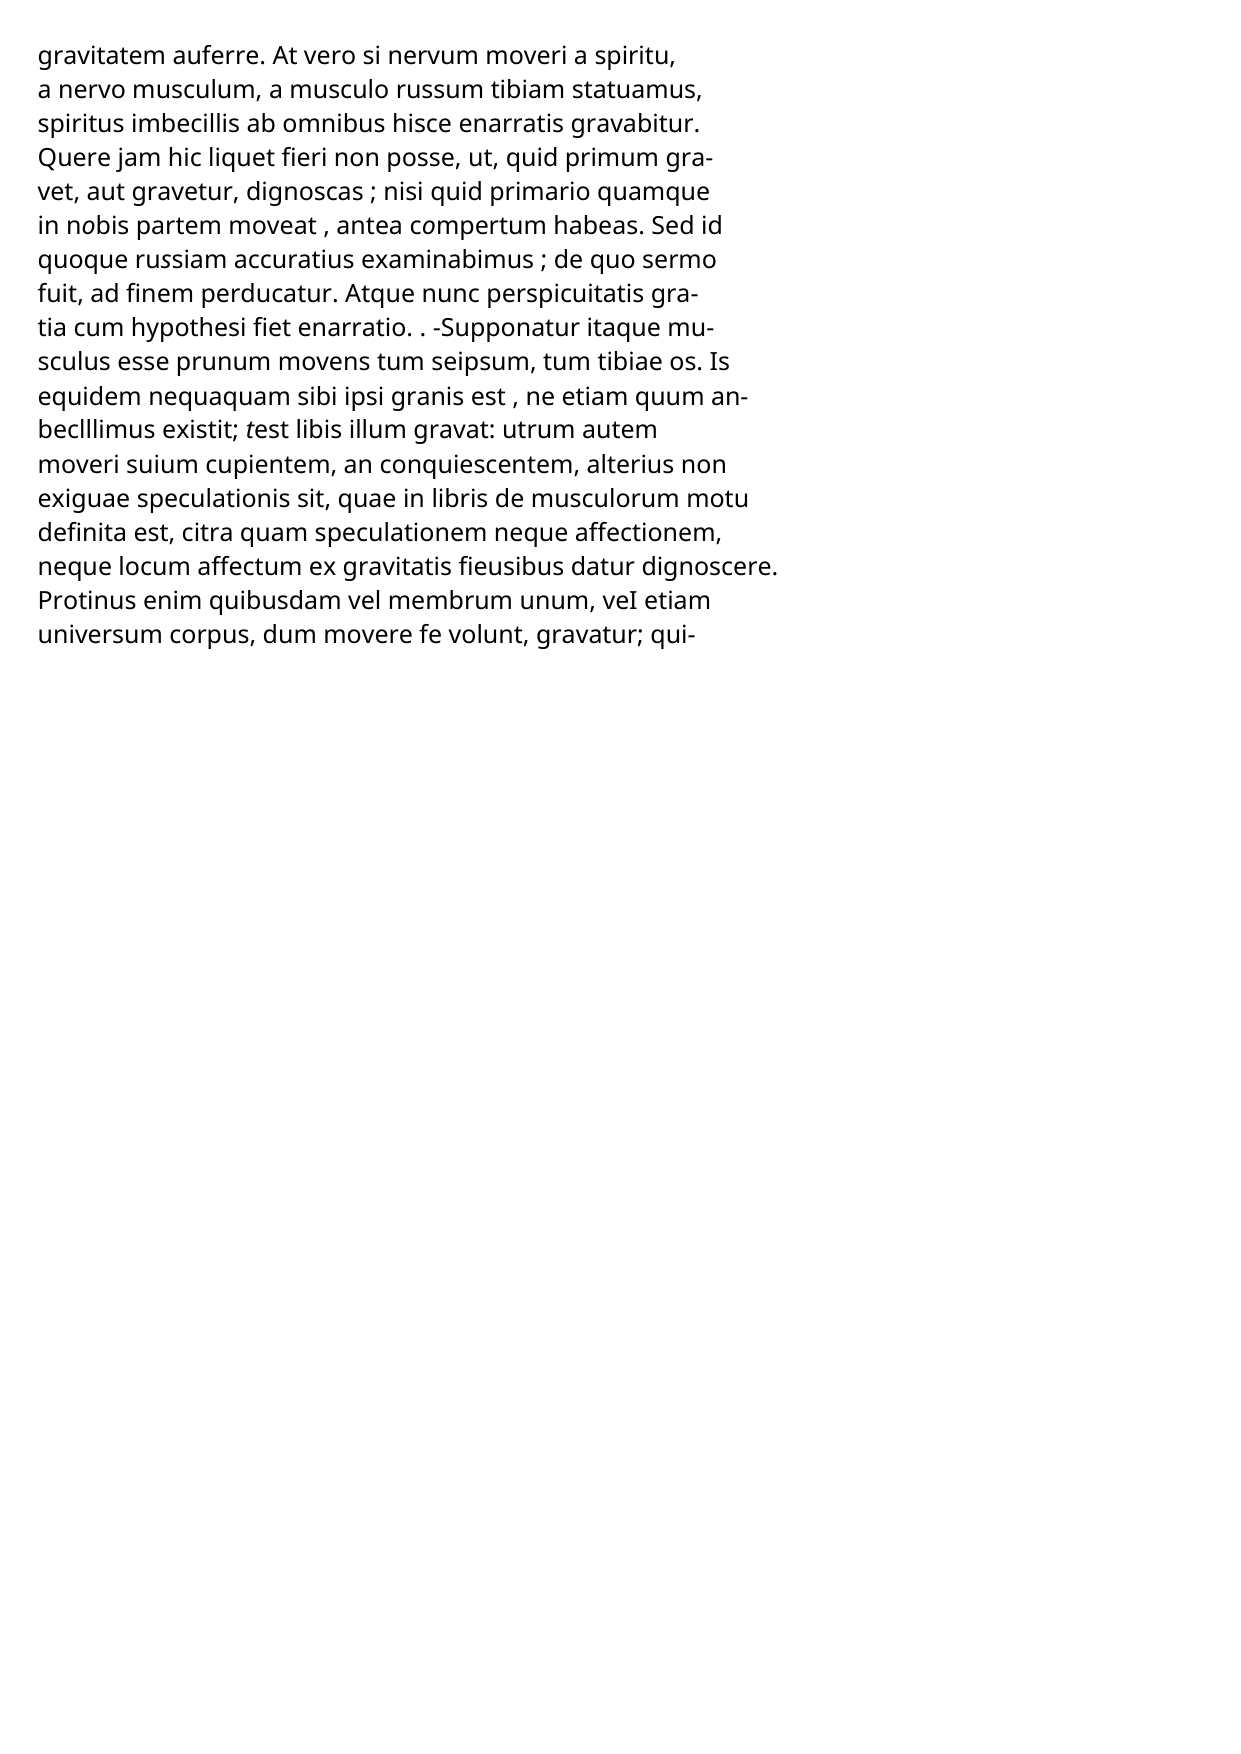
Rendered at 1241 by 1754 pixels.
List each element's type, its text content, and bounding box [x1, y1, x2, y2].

text gravitatem auferre. At vero si nervum moveri a spiritu, a nervo musculum, a musculo russum tibiam statuamus, spiritus imbecillis ab omnibus hisce enarratis gravabitur. Quere jam hic liquet fieri non posse, ut, quid primum gra- vet, aut gravetur, dignoscas ; nisi quid primario quamque in nobis partem moveat , antea compertum habeas. Sed id quoque russiam accuratius examinabimus ; de quo sermo fuit, ad finem perducatur. Atque nunc perspicuitatis gra- tia cum hypothesi fiet enarratio. . -Supponatur itaque mu- sculus esse prunum movens tum seipsum, tum tibiae os. Is equidem nequaquam sibi ipsi granis est , ne etiam quum an- beclllimus existit; test libis illum gravat: utrum autem moveri suium cupientem, an conquiescentem, alterius non exiguae speculationis sit, quae in libris de musculorum motu definita est, citra quam speculationem neque affectionem, neque locum affectum ex gravitatis fieusibus datur dignoscere. Protinus enim quibusdam vel membrum unum, veI etiam universum corpus, dum movere fe volunt, gravatur; qui- [37, 37, 1203, 651]
